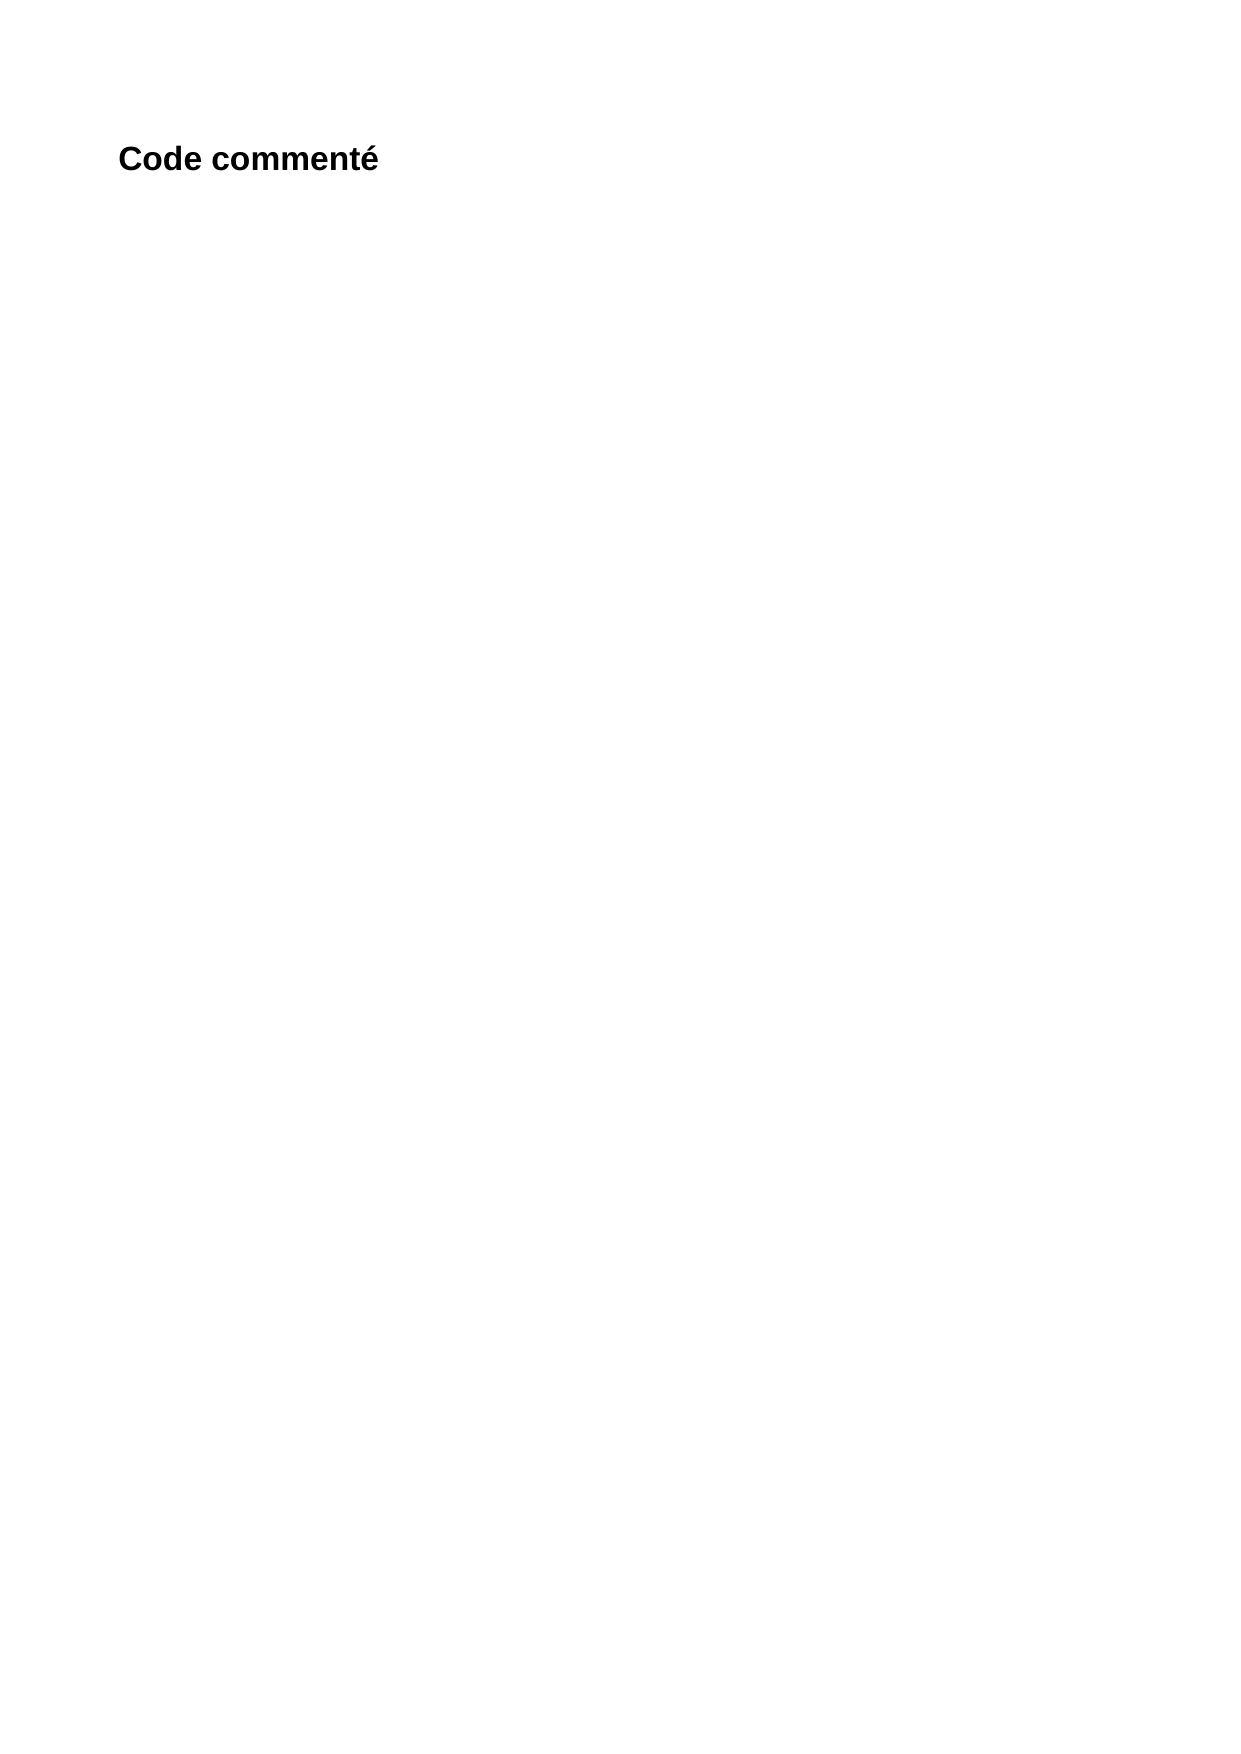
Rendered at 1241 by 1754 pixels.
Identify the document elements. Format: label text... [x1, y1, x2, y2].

subtitle Code commenté [118, 139, 1122, 178]
